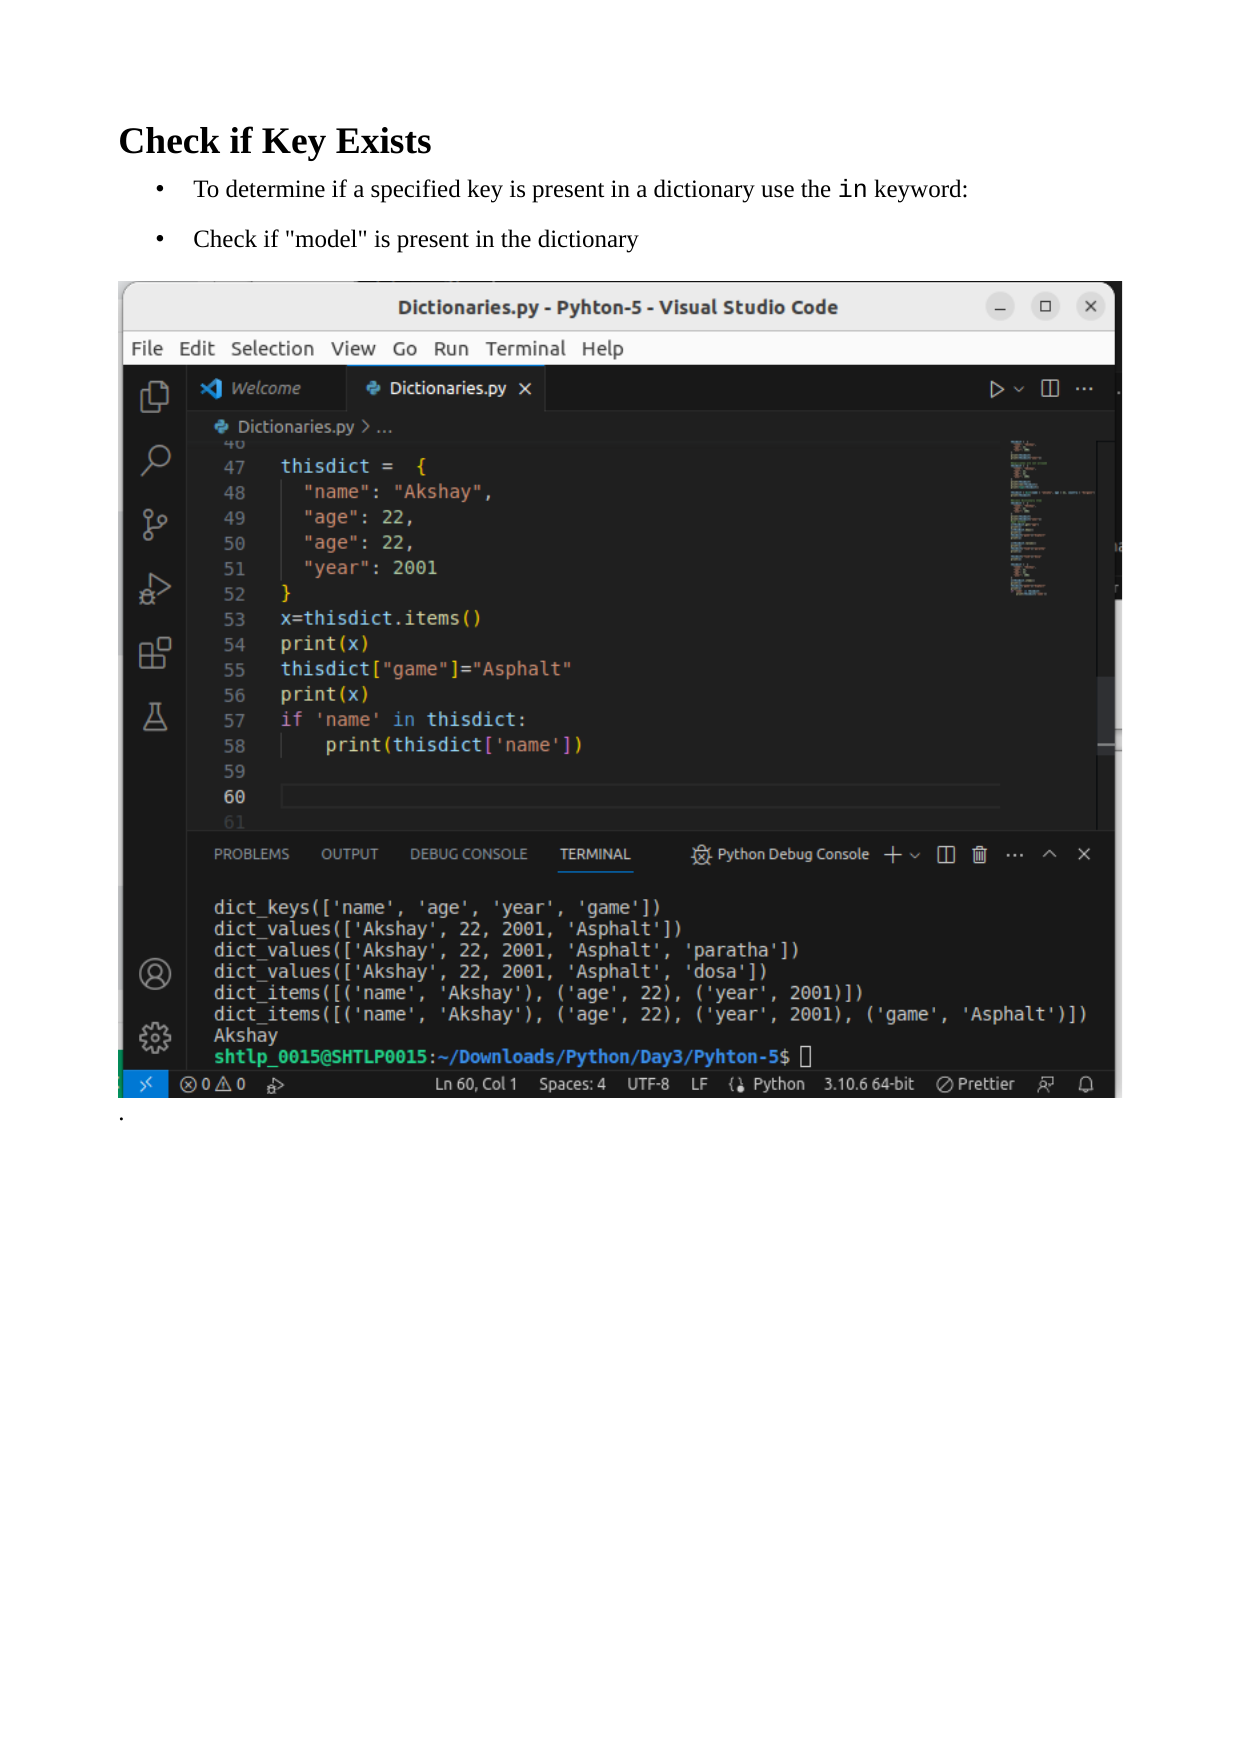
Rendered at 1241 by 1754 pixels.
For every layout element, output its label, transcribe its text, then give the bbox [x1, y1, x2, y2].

list To determine if a specified key is present in a dictionary use the in keyword: [156, 174, 1122, 204]
text . [118, 1098, 1122, 1126]
picture [118, 281, 1123, 1098]
list Check if "model" is present in the dictionary [156, 224, 1122, 252]
subtitle Check if Key Exists [118, 118, 1122, 161]
